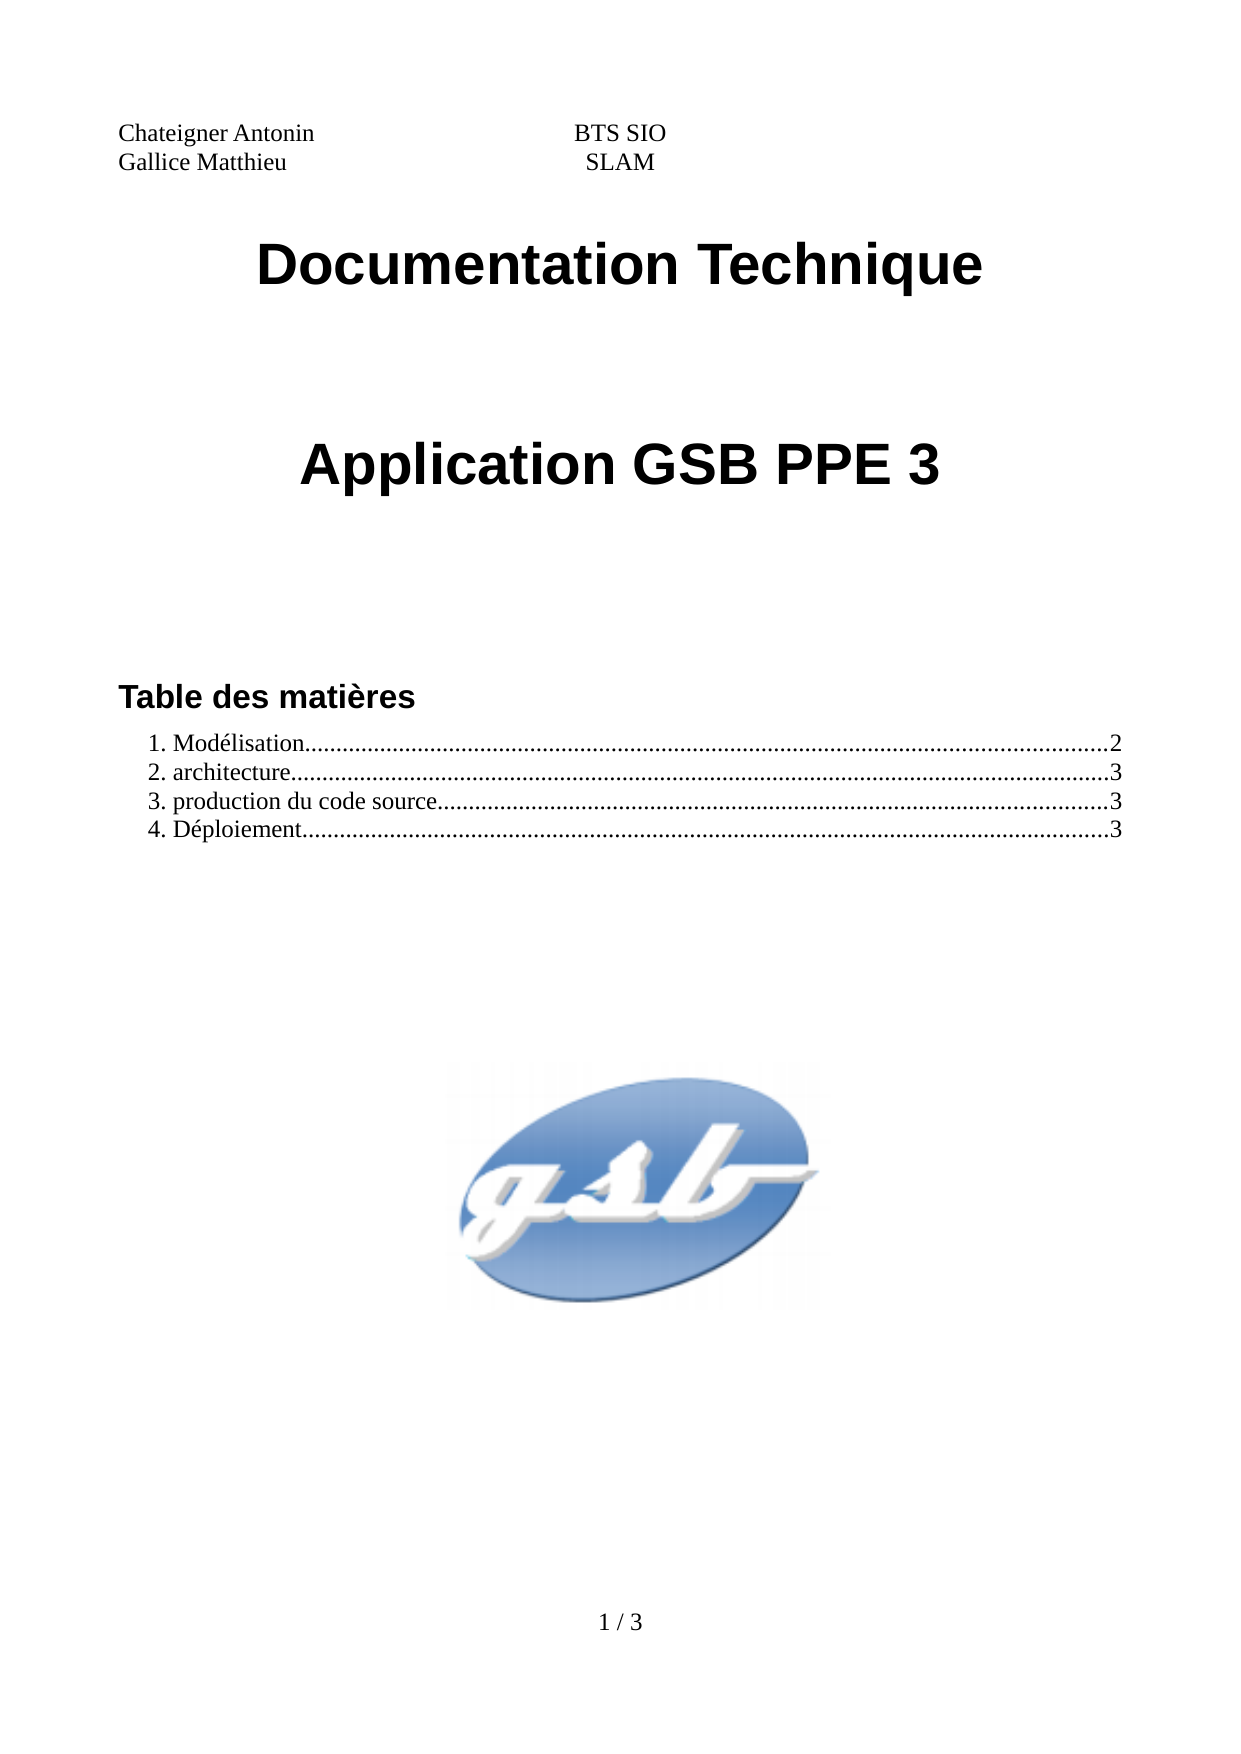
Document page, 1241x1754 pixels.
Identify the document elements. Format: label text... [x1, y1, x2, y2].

subtitle Table des matières [118, 677, 1122, 716]
text 1. Modélisation 2 [148, 728, 1122, 757]
text 4. Déploiement 3 [148, 814, 1122, 843]
text 3. production du code source 3 [148, 786, 1122, 814]
title Documentation Technique [118, 230, 1122, 297]
title Application GSB PPE 3 [118, 430, 1122, 497]
text 2. architecture 3 [148, 757, 1122, 786]
picture [434, 1031, 838, 1333]
